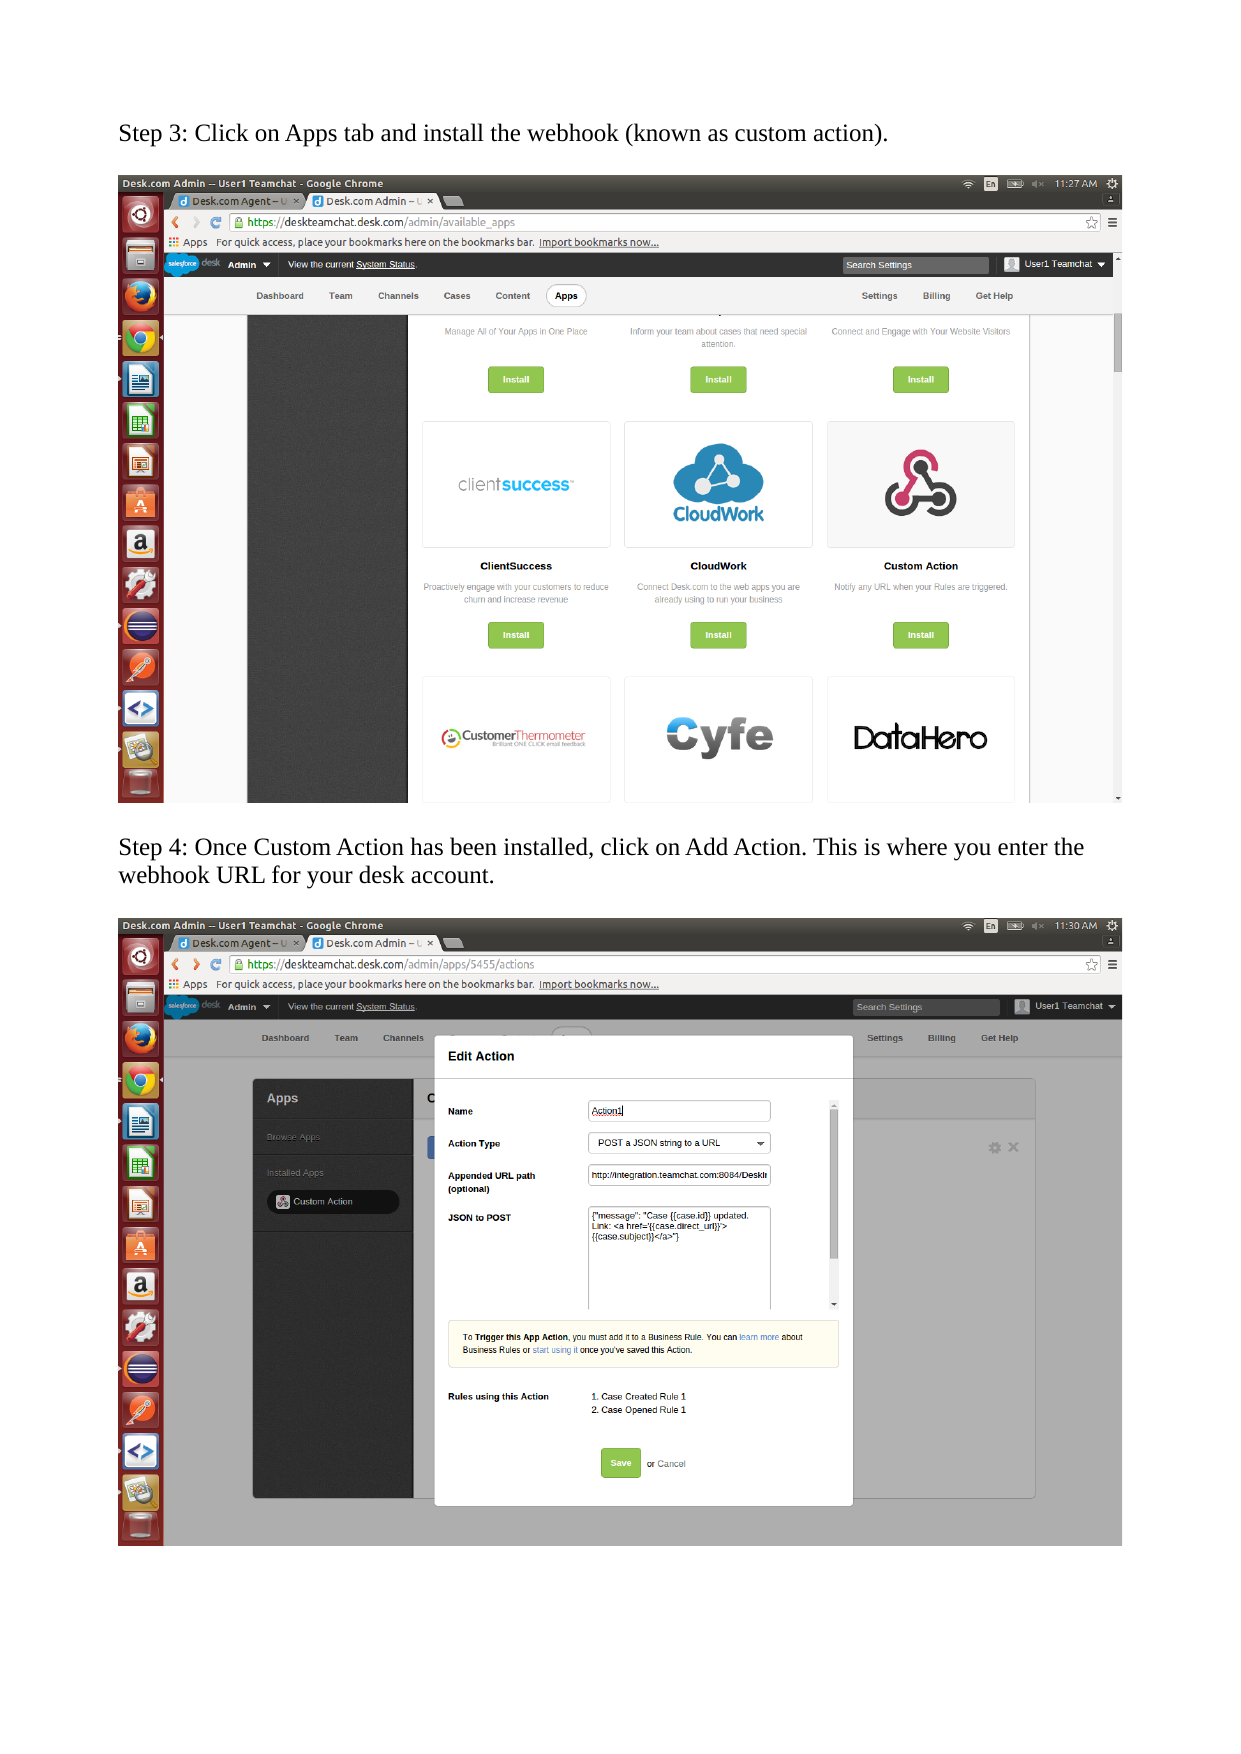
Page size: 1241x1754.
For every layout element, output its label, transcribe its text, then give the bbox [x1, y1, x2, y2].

text Step 4: Once Custom Action has been installed, click on Add Action. This is where you enter the webhook URL for your desk account. [118, 832, 1122, 889]
picture [118, 175, 1123, 803]
text Step 3: Click on Apps tab and install the webhook (known as custom action). [118, 118, 1122, 147]
picture [118, 918, 1123, 1546]
